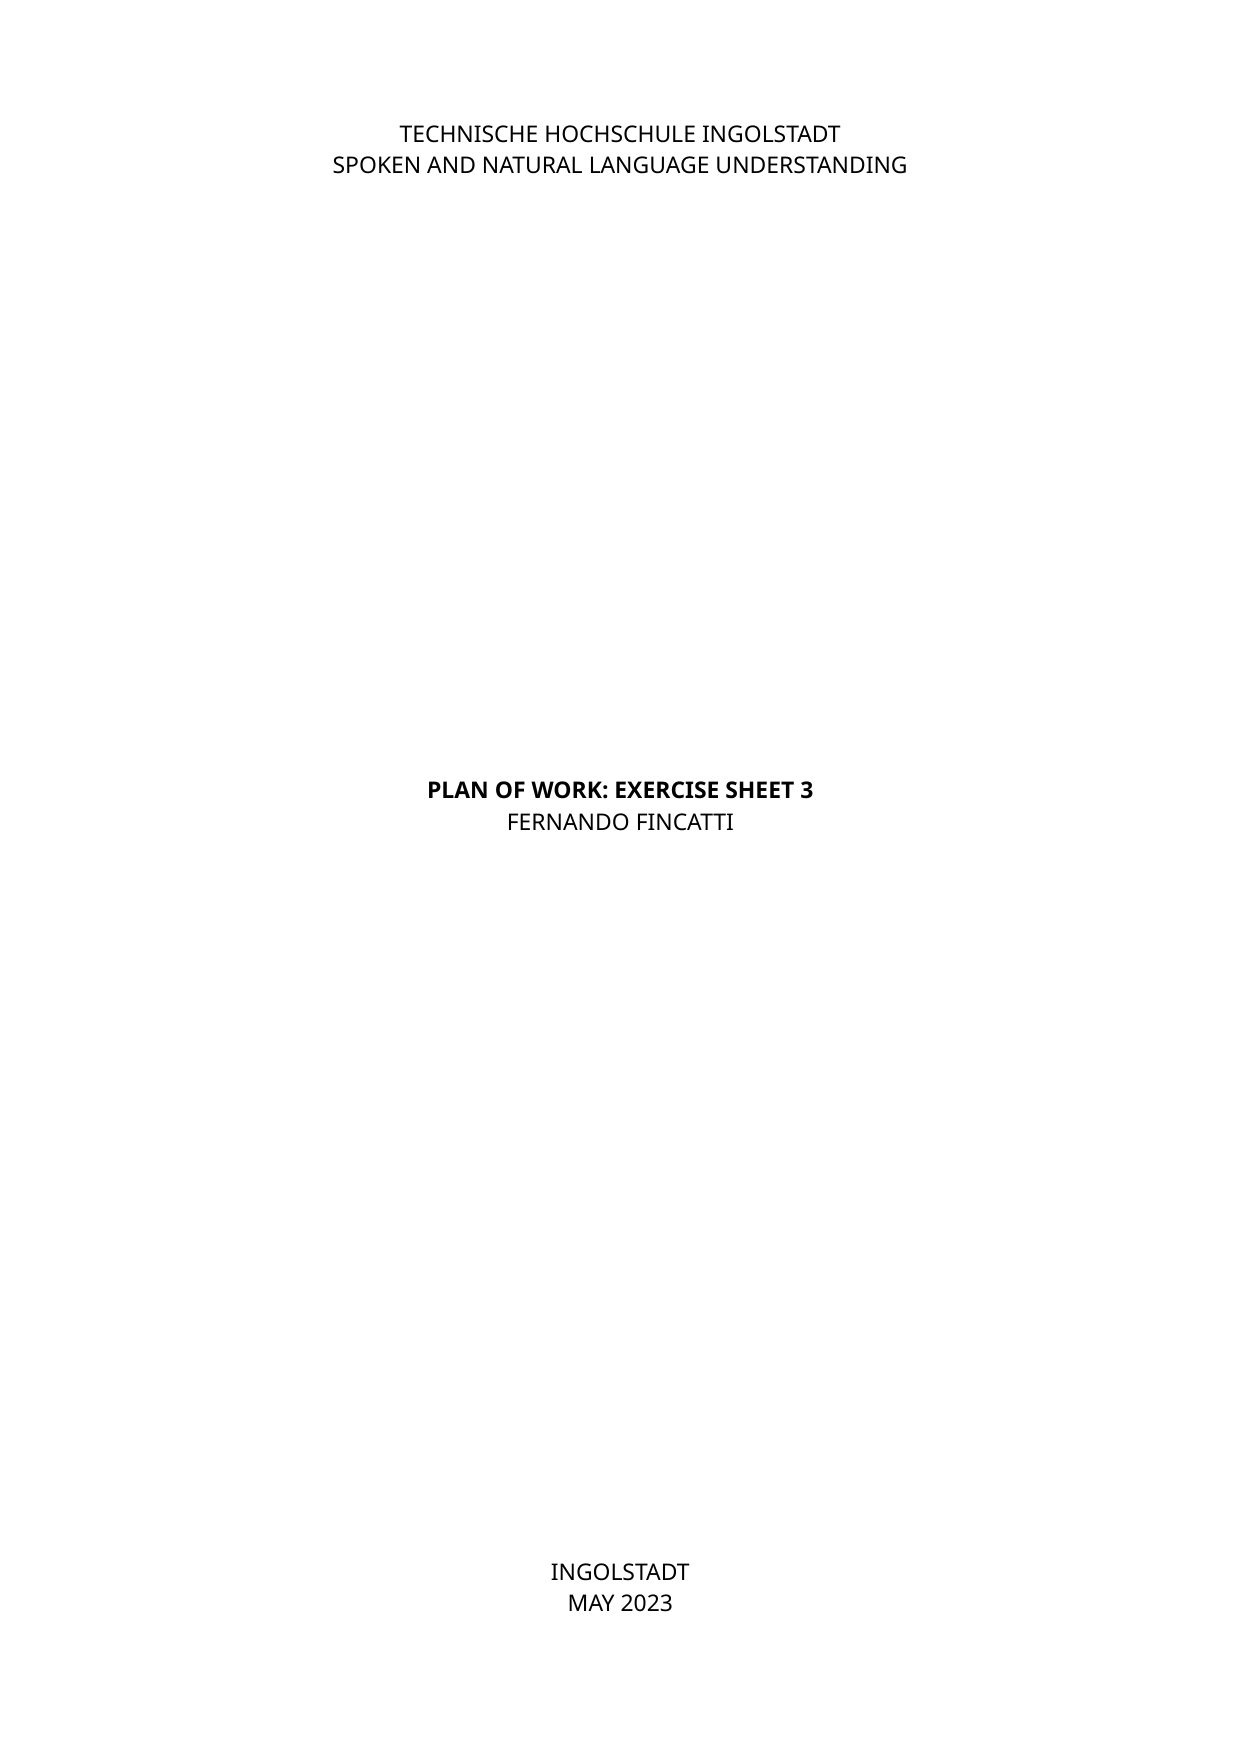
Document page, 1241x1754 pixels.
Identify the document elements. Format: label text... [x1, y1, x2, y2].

text FERNANDO FINCATTI [118, 806, 1122, 837]
text INGOLSTADT [118, 1556, 1122, 1587]
text TECHNISCHE HOCHSCHULE INGOLSTADT [118, 118, 1122, 149]
text PLAN OF WORK: EXERCISE SHEET 3 [118, 774, 1122, 806]
text SPOKEN AND NATURAL LANGUAGE UNDERSTANDING [118, 149, 1122, 181]
text MAY 2023 [118, 1587, 1122, 1618]
